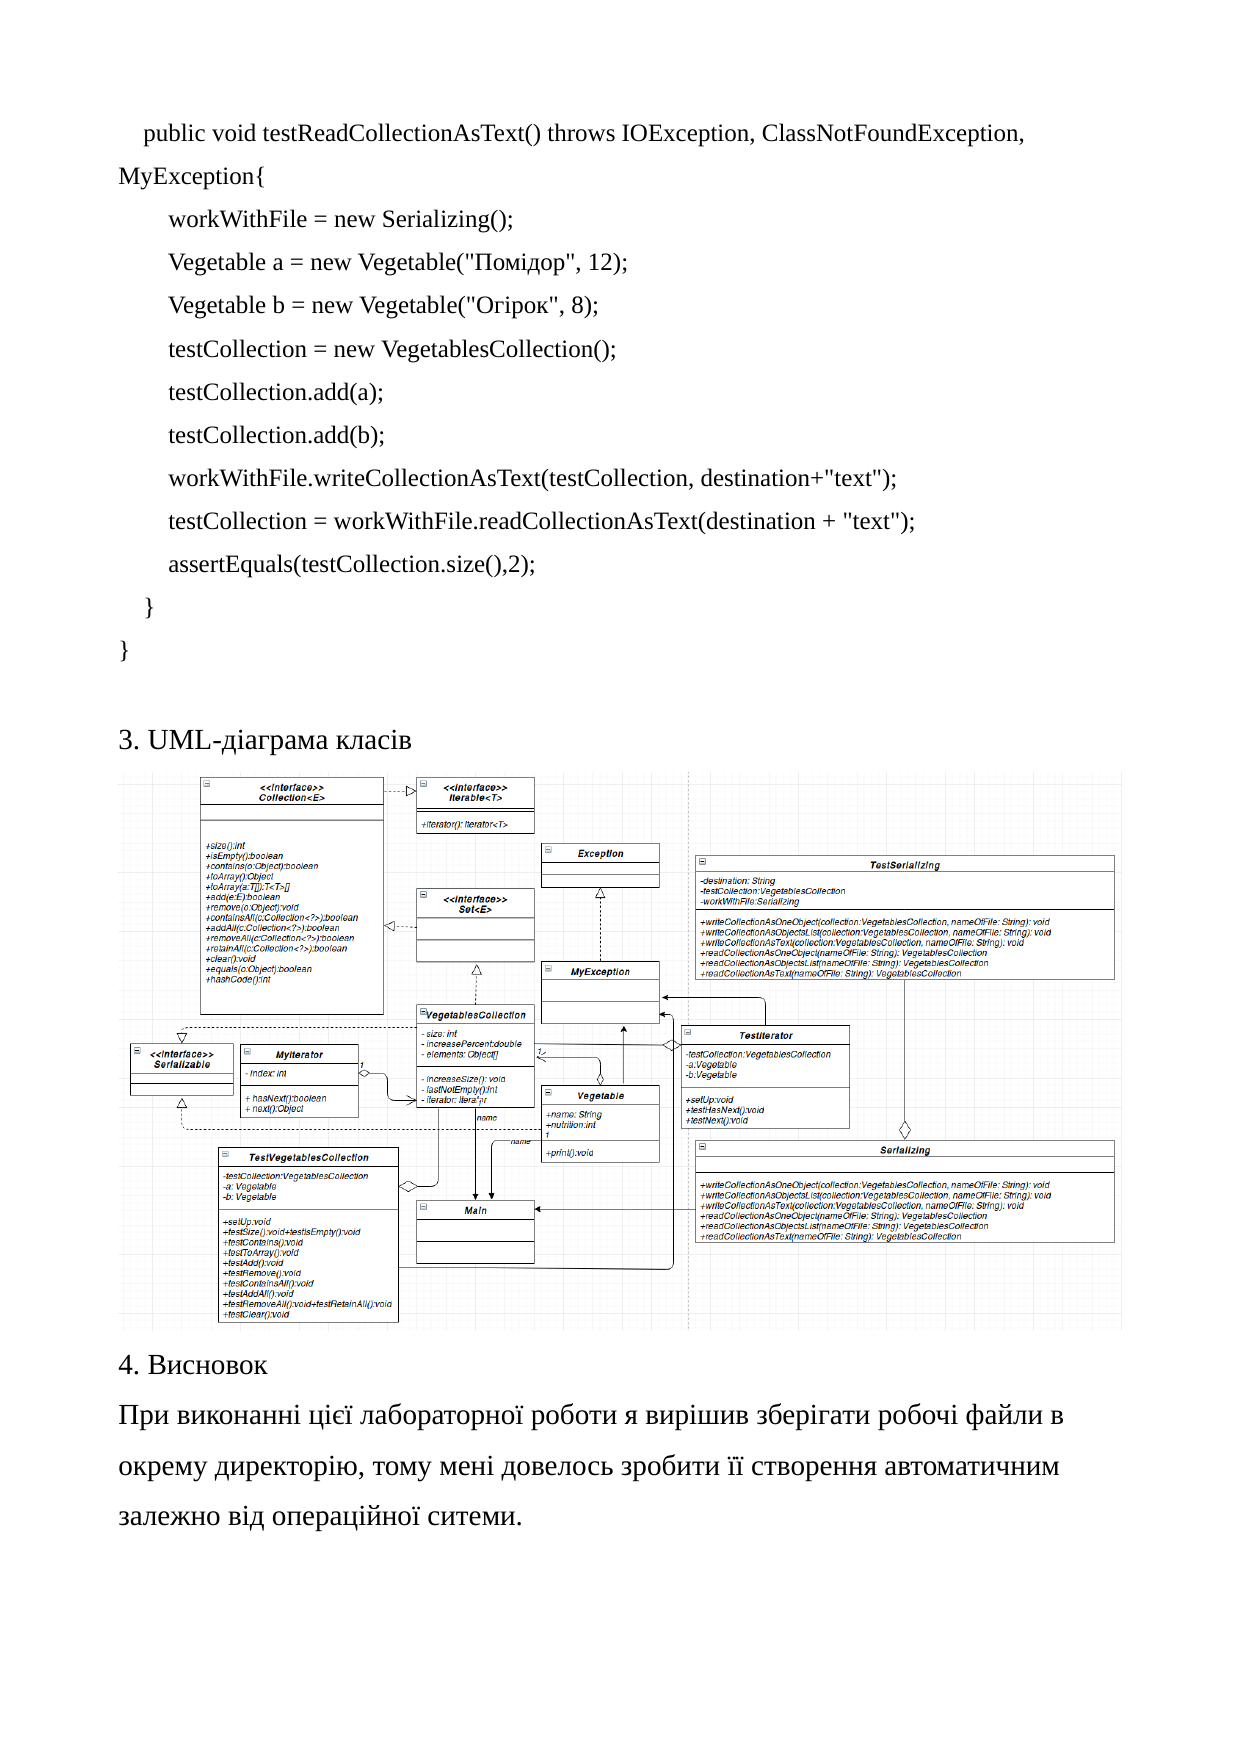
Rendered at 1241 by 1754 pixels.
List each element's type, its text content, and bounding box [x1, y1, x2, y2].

picture [118, 772, 1123, 1331]
text public void testReadCollectionAsText() throws IOException, ClassNotFoundException, MyException{ [118, 118, 1122, 190]
text testCollection.add(b); [118, 420, 1122, 449]
text } [118, 592, 1122, 621]
text workWithFile.writeCollectionAsText(testCollection, destination+"text"); [118, 463, 1122, 492]
text Vegetable b = new Vegetable("Огірок", 8); [118, 291, 1122, 319]
text assertEquals(testCollection.size(),2); [118, 549, 1122, 578]
text testCollection = new VegetablesCollection(); [118, 334, 1122, 362]
text testCollection.add(a); [118, 377, 1122, 406]
text Vegetable a = new Vegetable("Помідор", 12); [118, 247, 1122, 276]
text } [118, 636, 1122, 664]
text При виконанні цієї лабораторної роботи я вирішив зберігати робочі файли в окрему директорію, тому мені довелось зробити її створення автоматичним залежно від операційної ситеми. [118, 1397, 1122, 1531]
text 4. Висновок [118, 1331, 1122, 1381]
text testCollection = workWithFile.readCollectionAsText(destination + "text"); [118, 506, 1122, 535]
text 3. UML-діаграма класів [118, 722, 1122, 755]
text workWithFile = new Serializing(); [118, 204, 1122, 233]
